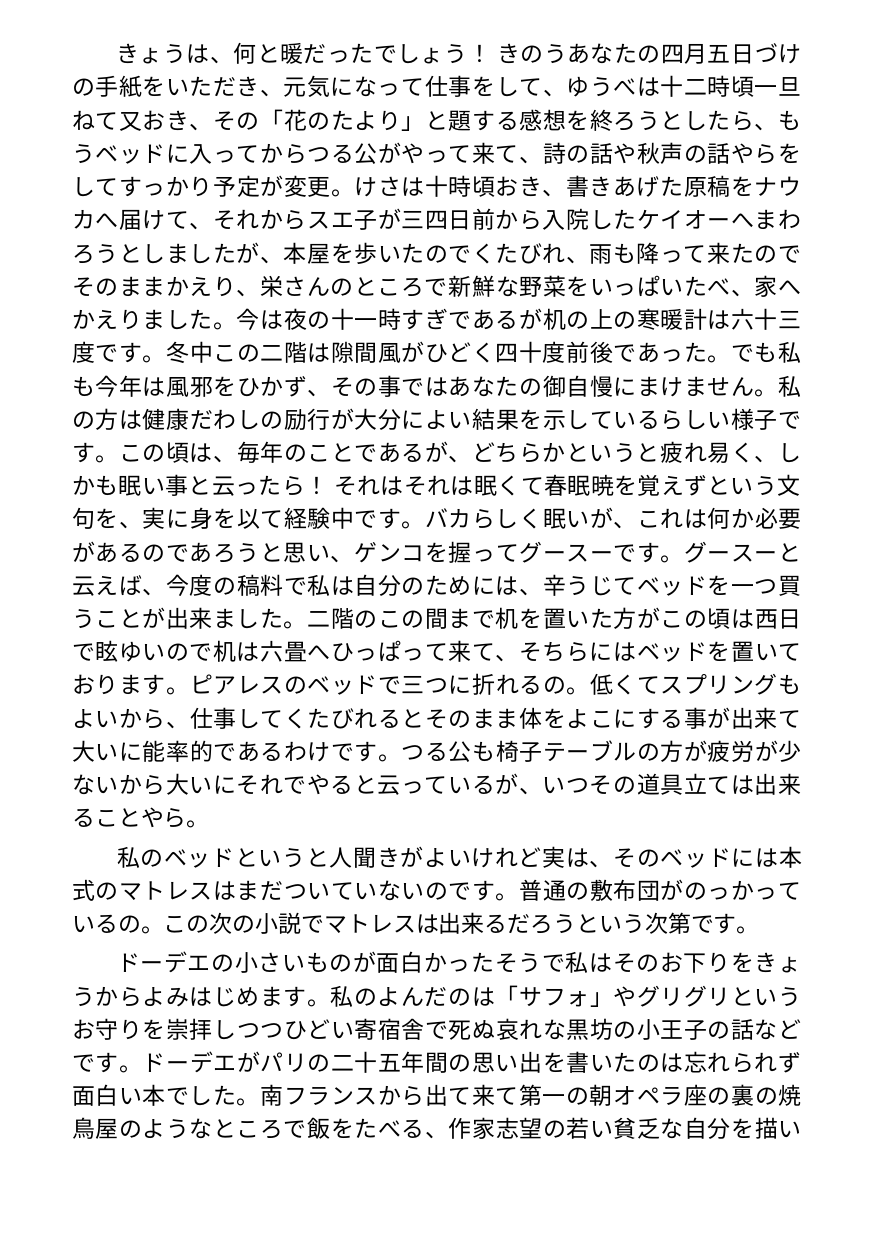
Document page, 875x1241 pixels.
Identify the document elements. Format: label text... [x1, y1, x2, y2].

text ドーデエの小さいものが面白かったそうで私はそのお下りをきょうからよみはじめます。私のよんだのは「サフォ」やグリグリというお守りを崇拝しつつひどい寄宿舎で死ぬ哀れな黒坊の小王子の話などです。ドーデエがパリの二十五年間の思い出を書いたのは忘れられず面白い本でした。南フランスから出て来て第一の朝オペラ座の裏の焼鳥屋のようなところで飯をたべる、作家志望の若い貧乏な自分を描い [72, 945, 802, 1144]
text きょうは、何と暖だったでしょう！ きのうあなたの四月五日づけの手紙をいただき、元気になって仕事をして、ゆうべは十二時頃一旦ねて又おき、その「花のたより」と題する感想を終ろうとしたら、もうベッドに入ってからつる公がやって来て、詩の話や秋声の話やらをしてすっかり予定が変更。けさは十時頃おき、書きあげた原稿をナウカへ届けて、それからスエ子が三四日前から入院したケイオーへまわろうとしましたが、本屋を歩いたのでくたびれ、雨も降って来たのでそのままかえり、栄さんのところで新鮮な野菜をいっぱいたべ、家へかえりました。今は夜の十一時すぎであるが机の上の寒暖計は六十三度です。冬中この二階は隙間風がひどく四十度前後であった。でも私も今年は風邪をひかず、その事ではあなたの御自慢にまけません。私の方は健康だわしの励行が大分によい結果を示しているらしい様子です。この頃は、毎年のことであるが、どちらかというと疲れ易く、しかも眠い事と云ったら！ それはそれは眠くて春眠暁を覚えずという文句を、実に身を以て経験中です。バカらしく眠いが、これは何か必要があるのであろうと思い、ゲンコを握ってグースーです。グースーと云えば、今度の稿料で私は自分のためには、辛うじてベッドを一つ買うことが出来ました。二階のこの間まで机を置いた方がこの頃は西日で眩ゆいので机は六畳へひっぱって来て、そちらにはベッドを置いております。ピアレスのベッドで三つに折れるの。低くてスプリングもよいから、仕事してくたびれるとそのまま体をよこにする事が出来て大いに能率的であるわけです。つる公も椅子テーブルの方が疲労が少ないから大いにそれでやると云っているが、いつその道具立ては出来ることやら。 [72, 36, 802, 833]
text 私のベッドというと人聞きがよいけれど実は、そのベッドには本式のマトレスはまだついていないのです。普通の敷布団がのっかっているの。この次の小説でマトレスは出来るだろうという次第です。 [72, 839, 802, 939]
